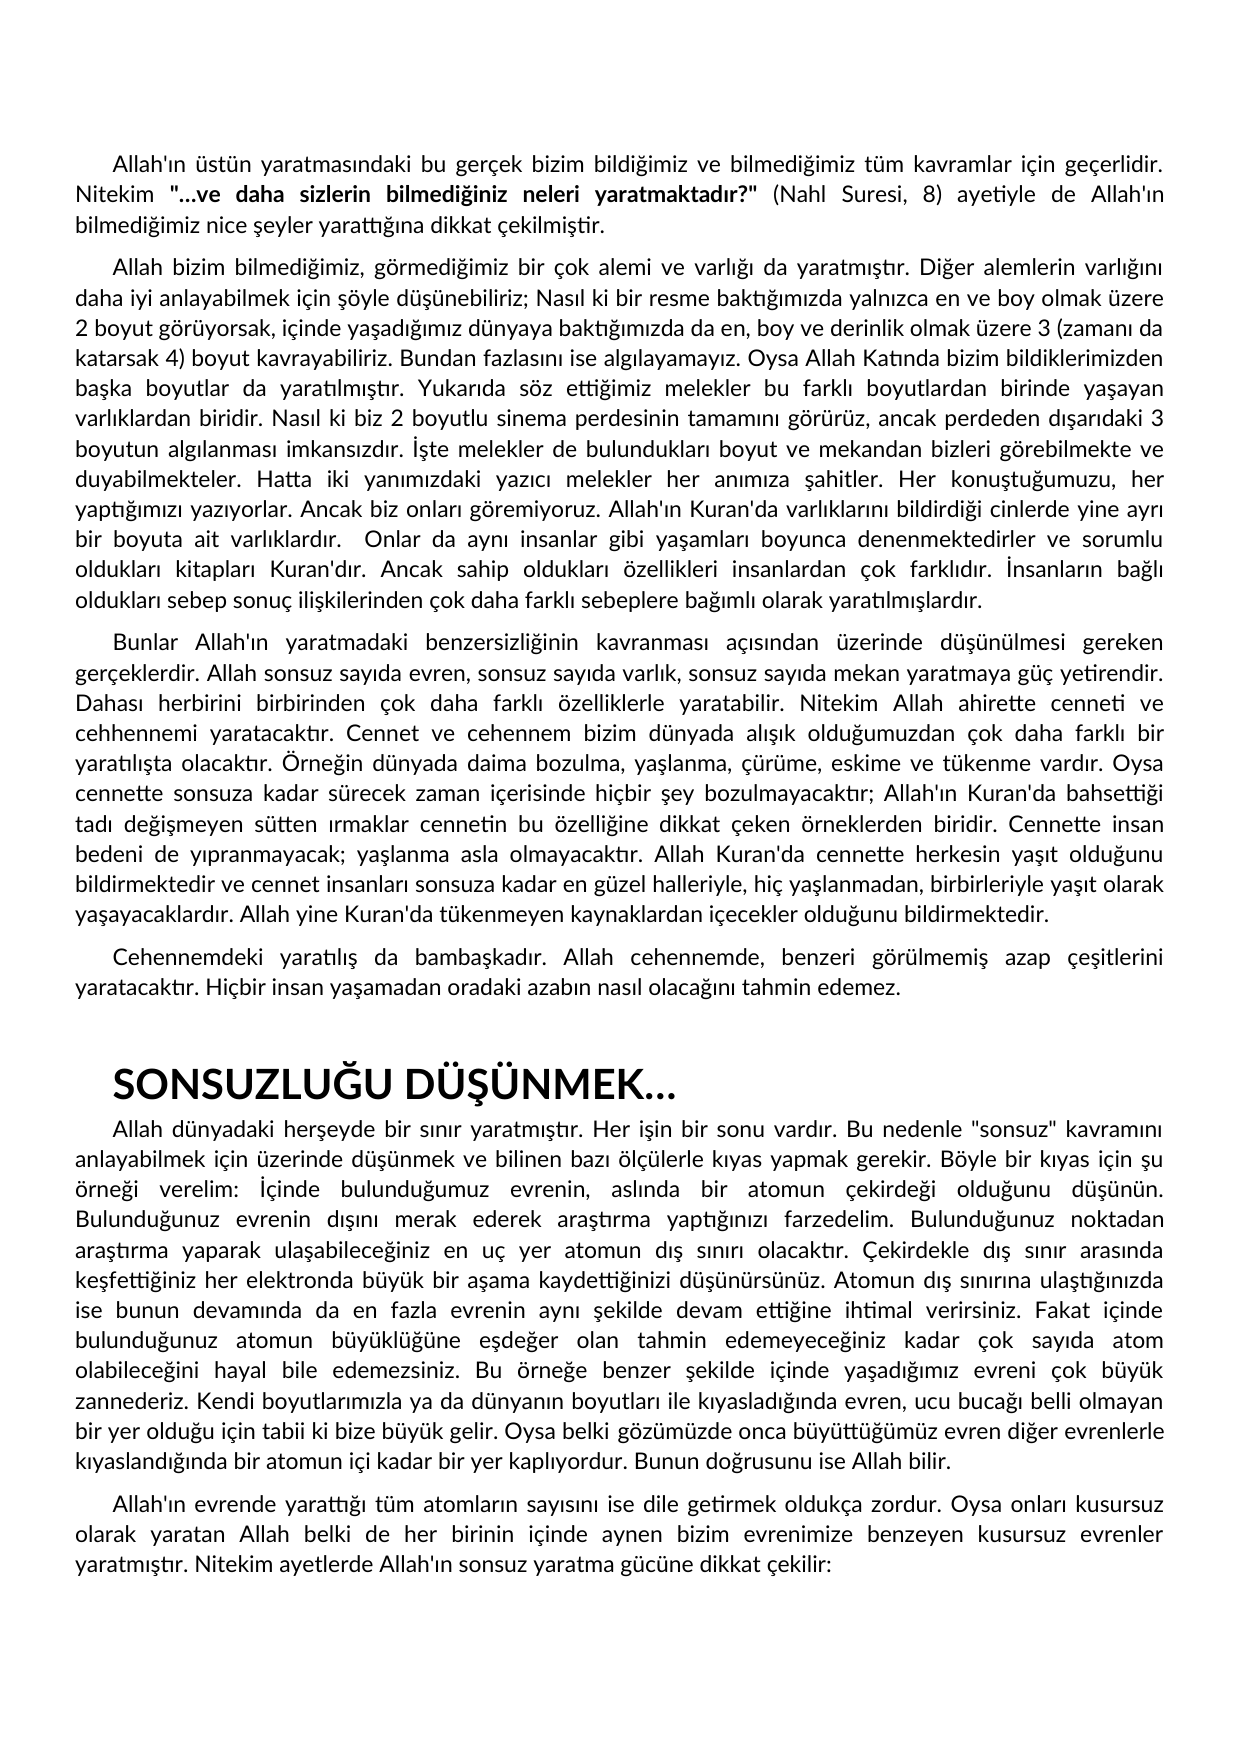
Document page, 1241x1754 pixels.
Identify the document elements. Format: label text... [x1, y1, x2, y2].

text Bunlar Allah'ın yaratmadaki benzersizliğinin kavranması açısından üzerinde düşünülmesi gereken gerçeklerdir. Allah sonsuz sayıda evren, sonsuz sayıda varlık, sonsuz sayıda mekan yaratmaya güç yetirendir. Dahası herbirini birbirinden çok daha farklı özelliklerle yaratabilir. Nitekim Allah ahirette cenneti ve cehhennemi yaratacaktır. Cennet ve cehennem bizim dünyada alışık olduğumuzdan çok daha farklı bir yaratılışta olacaktır. Örneğin dünyada daima bozulma, yaşlanma, çürüme, eskime ve tükenme vardır. Oysa cennette sonsuza kadar sürecek zaman içerisinde hiçbir şey bozulmayacaktır; Allah'ın Kuran'da bahsettiği tadı değişmeyen sütten ırmaklar cennetin bu özelliğine dikkat çeken örneklerden biridir. Cennette insan bedeni de yıpranmayacak; yaşlanma asla olmayacaktır. Allah Kuran'da cennette herkesin yaşıt olduğunu bildirmektedir ve cennet insanları sonsuza kadar en güzel halleriyle, hiç yaşlanmadan, birbirleriyle yaşıt olarak yaşayacaklardır. Allah yine Kuran'da tükenmeyen kaynaklardan içecekler olduğunu bildirmektedir. [75, 628, 1165, 927]
text Allah'ın üstün yaratmasındaki bu gerçek bizim bildiğimiz ve bilmediğimiz tüm kavramlar için geçerlidir. Nitekim "…ve daha sizlerin bilmediğiniz neleri yaratmaktadır?" (Nahl Suresi, 8) ayetiyle de Allah'ın bilmediğimiz nice şeyler yarattığına dikkat çekilmiştir. [75, 150, 1165, 238]
text Cehennemdeki yaratılış da bambaşkadır. Allah cehennemde, benzeri görülmemiş azap çeşitlerini yaratacaktır. Hiçbir insan yaşamadan oradaki azabın nasıl olacağını tahmin edemez. [75, 943, 1165, 1000]
subtitle SONSUZLUĞU DÜŞÜNMEK… [112, 1058, 1165, 1108]
text Allah'ın evrende yarattığı tüm atomların sayısını ise dile getirmek oldukça zordur. Oysa onları kusursuz olarak yaratan Allah belki de her birinin içinde aynen bizim evrenimize benzeyen kusursuz evrenler yaratmıştır. Nitekim ayetlerde Allah'ın sonsuz yaratma gücüne dikkat çekilir: [75, 1489, 1165, 1577]
text Allah bizim bilmediğimiz, görmediğimiz bir çok alemi ve varlığı da yaratmıştır. Diğer alemlerin varlığını daha iyi anlayabilmek için şöyle düşünebiliriz; Nasıl ki bir resme baktığımızda yalnızca en ve boy olmak üzere 2 boyut görüyorsak, içinde yaşadığımız dünyaya baktığımızda da en, boy ve derinlik olmak üzere 3 (zamanı da katarsak 4) boyut kavrayabiliriz. Bundan fazlasını ise algılayamayız. Oysa Allah Katında bizim bildiklerimizden başka boyutlar da yaratılmıştır. Yukarıda söz ettiğimiz melekler bu farklı boyutlardan birinde yaşayan varlıklardan biridir. Nasıl ki biz 2 boyutlu sinema perdesinin tamamını görürüz, ancak perdeden dışarıdaki 3 boyutun algılanması imkansızdır. İşte melekler de bulundukları boyut ve mekandan bizleri görebilmekte ve duyabilmekteler. Hatta iki yanımızdaki yazıcı melekler her anımıza şahitler. Her konuştuğumuzu, her yaptığımızı yazıyorlar. Ancak biz onları göremiyoruz. Allah'ın Kuran'da varlıklarını bildirdiği cinlerde yine ayrı bir boyuta ait varlıklardır. Onlar da aynı insanlar gibi yaşamları boyunca denenmektedirler ve sorumlu oldukları kitapları Kuran'dır. Ancak sahip oldukları özellikleri insanlardan çok farklıdır. İnsanların bağlı oldukları sebep sonuç ilişkilerinden çok daha farklı sebeplere bağımlı olarak yaratılmışlardır. [75, 253, 1165, 613]
text Allah dünyadaki herşeyde bir sınır yaratmıştır. Her işin bir sonu vardır. Bu nedenle "sonsuz" kavramını anlayabilmek için üzerinde düşünmek ve bilinen bazı ölçülerle kıyas yapmak gerekir. Böyle bir kıyas için şu örneği verelim: İçinde bulunduğumuz evrenin, aslında bir atomun çekirdeği olduğunu düşünün. Bulunduğunuz evrenin dışını merak ederek araştırma yaptığınızı farzedelim. Bulunduğunuz noktadan araştırma yaparak ulaşabileceğiniz en uç yer atomun dış sınırı olacaktır. Çekirdekle dış sınır arasında keşfettiğiniz her elektronda büyük bir aşama kaydettiğinizi düşünürsünüz. Atomun dış sınırına ulaştığınızda ise bunun devamında da en fazla evrenin aynı şekilde devam ettiğine ihtimal verirsiniz. Fakat içinde bulunduğunuz atomun büyüklüğüne eşdeğer olan tahmin edemeyeceğiniz kadar çok sayıda atom olabileceğini hayal bile edemezsiniz. Bu örneğe benzer şekilde içinde yaşadığımız evreni çok büyük zannederiz. Kendi boyutlarımızla ya da dünyanın boyutları ile kıyasladığında evren, ucu bucağı belli olmayan bir yer olduğu için tabii ki bize büyük gelir. Oysa belki gözümüzde onca büyüttüğümüz evren diğer evrenlerle kıyaslandığında bir atomun içi kadar bir yer kaplıyordur. Bunun doğrusunu ise Allah bilir. [75, 1114, 1165, 1474]
